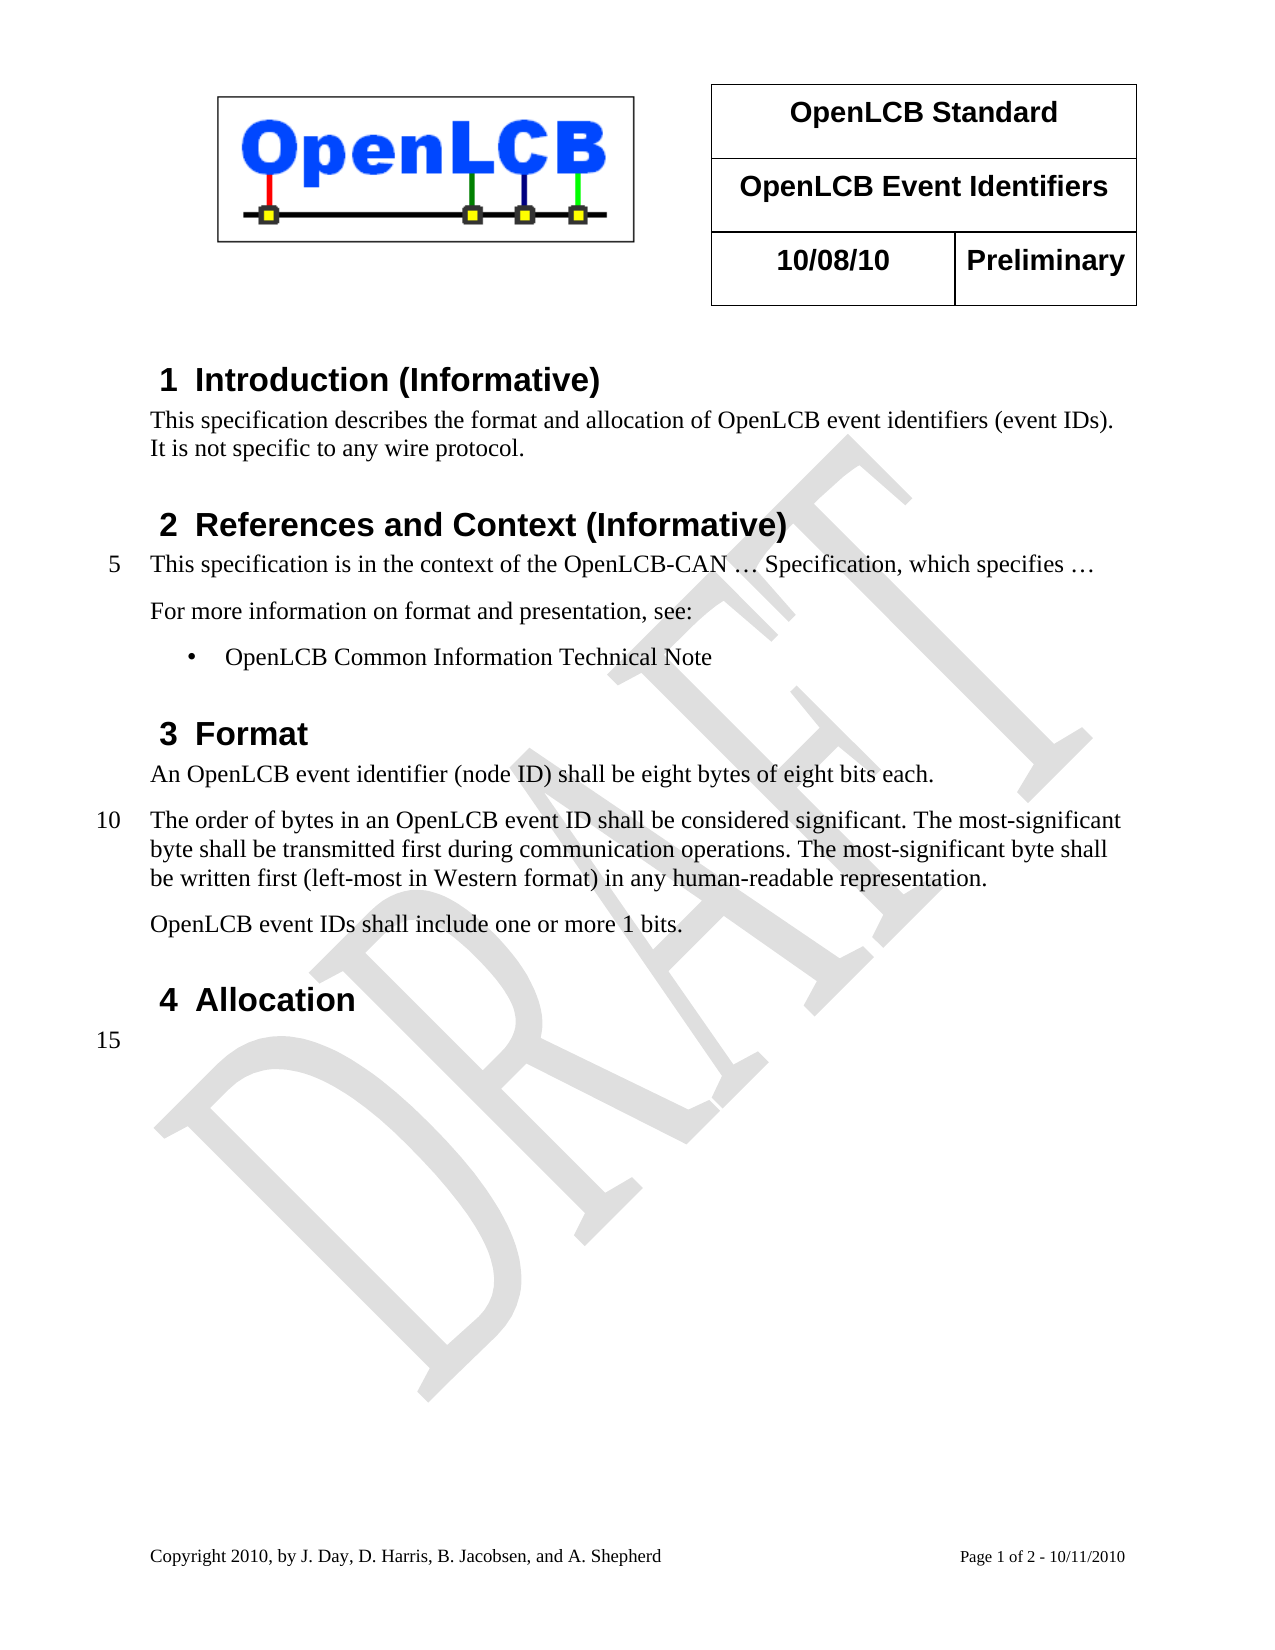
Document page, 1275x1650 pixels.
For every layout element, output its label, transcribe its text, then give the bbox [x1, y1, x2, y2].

text For more information on format and presentation, see: [908, 596, 1125, 625]
text The order of bytes in an OpenLCB event ID shall be considered significant. The most-significant byte shall be transmitted first during communication operations. The most-significant byte shall be written first (left-most in Western format) in any human-readable representation. [616, 805, 858, 891]
text An OpenLCB event identifier (node ID) shall be eight bytes of eight bits each. [1046, 759, 1125, 787]
picture [216, 95, 636, 244]
text This specification is in the context of the OpenLCB-CAN … Specification, which specifies … [150, 549, 731, 578]
text An OpenLCB event identifier (node ID) shall be eight bytes of eight bits each. [150, 759, 522, 787]
text An OpenLCB event identifier (node ID) shall be eight bytes of eight bits each. [806, 759, 1033, 787]
text OpenLCB event IDs shall include one or more 1 bits. [150, 909, 371, 938]
subtitle [676, 981, 1125, 1019]
text The order of bytes in an OpenLCB event ID shall be considered significant. The most-significant byte shall be transmitted first during communication operations. The most-significant byte shall be written first (left-most in Western format) in any human-readable representation. [570, 813, 686, 891]
text This specification is in the context of the OpenLCB-CAN … Specification, which specifies … [861, 549, 1125, 578]
subtitle [1026, 714, 1125, 752]
list OpenLCB Common Information Technical Note [954, 642, 1125, 671]
subtitle Introduction (Informative) [150, 360, 1125, 398]
subtitle References and Context (Informative) [817, 505, 1125, 543]
text OpenLCB event IDs shall include one or more 1 bits. [769, 909, 882, 938]
subtitle References and Context (Informative) [150, 505, 775, 543]
subtitle [827, 714, 1020, 752]
text OpenLCB event IDs shall include one or more 1 bits. [382, 920, 453, 938]
subtitle [395, 981, 515, 1019]
text OpenLCB event IDs shall include one or more 1 bits. [468, 909, 626, 938]
text OpenLCB event IDs shall include one or more 1 bits. [895, 909, 1125, 938]
text For more information on format and presentation, see: [150, 596, 684, 625]
text An OpenLCB event identifier (node ID) shall be eight bytes of eight bits each. [548, 759, 754, 787]
text This specification describes the format and allocation of OpenLCB event identifiers (event IDs). It is not specific to any wire protocol. [150, 405, 1125, 462]
text For more information on format and presentation, see: [741, 596, 893, 625]
text For more information on format and presentation, see: [695, 602, 750, 625]
text The order of bytes in an OpenLCB event ID shall be considered significant. The most-significant byte shall be transmitted first during communication operations. The most-significant byte shall be written first (left-most in Western format) in any human-readable representation. [816, 805, 1125, 891]
text The order of bytes in an OpenLCB event ID shall be considered significant. The most-significant byte shall be transmitted first during communication operations. The most-significant byte shall be written first (left-most in Western format) in any human-readable representation. [150, 805, 593, 891]
text OpenLCB event IDs shall include one or more 1 bits. [703, 917, 753, 938]
list OpenLCB Common Information Technical Note [667, 642, 939, 671]
subtitle [725, 714, 819, 752]
subtitle Format [150, 714, 719, 752]
text OpenLCB event IDs shall include one or more 1 bits. [626, 909, 692, 938]
list OpenLCB Common Information Technical Note [187, 642, 638, 671]
text This specification is in the context of the OpenLCB-CAN … Specification, which specifies … [757, 549, 846, 578]
subtitle [531, 981, 682, 1019]
subtitle Allocation [150, 981, 389, 1019]
